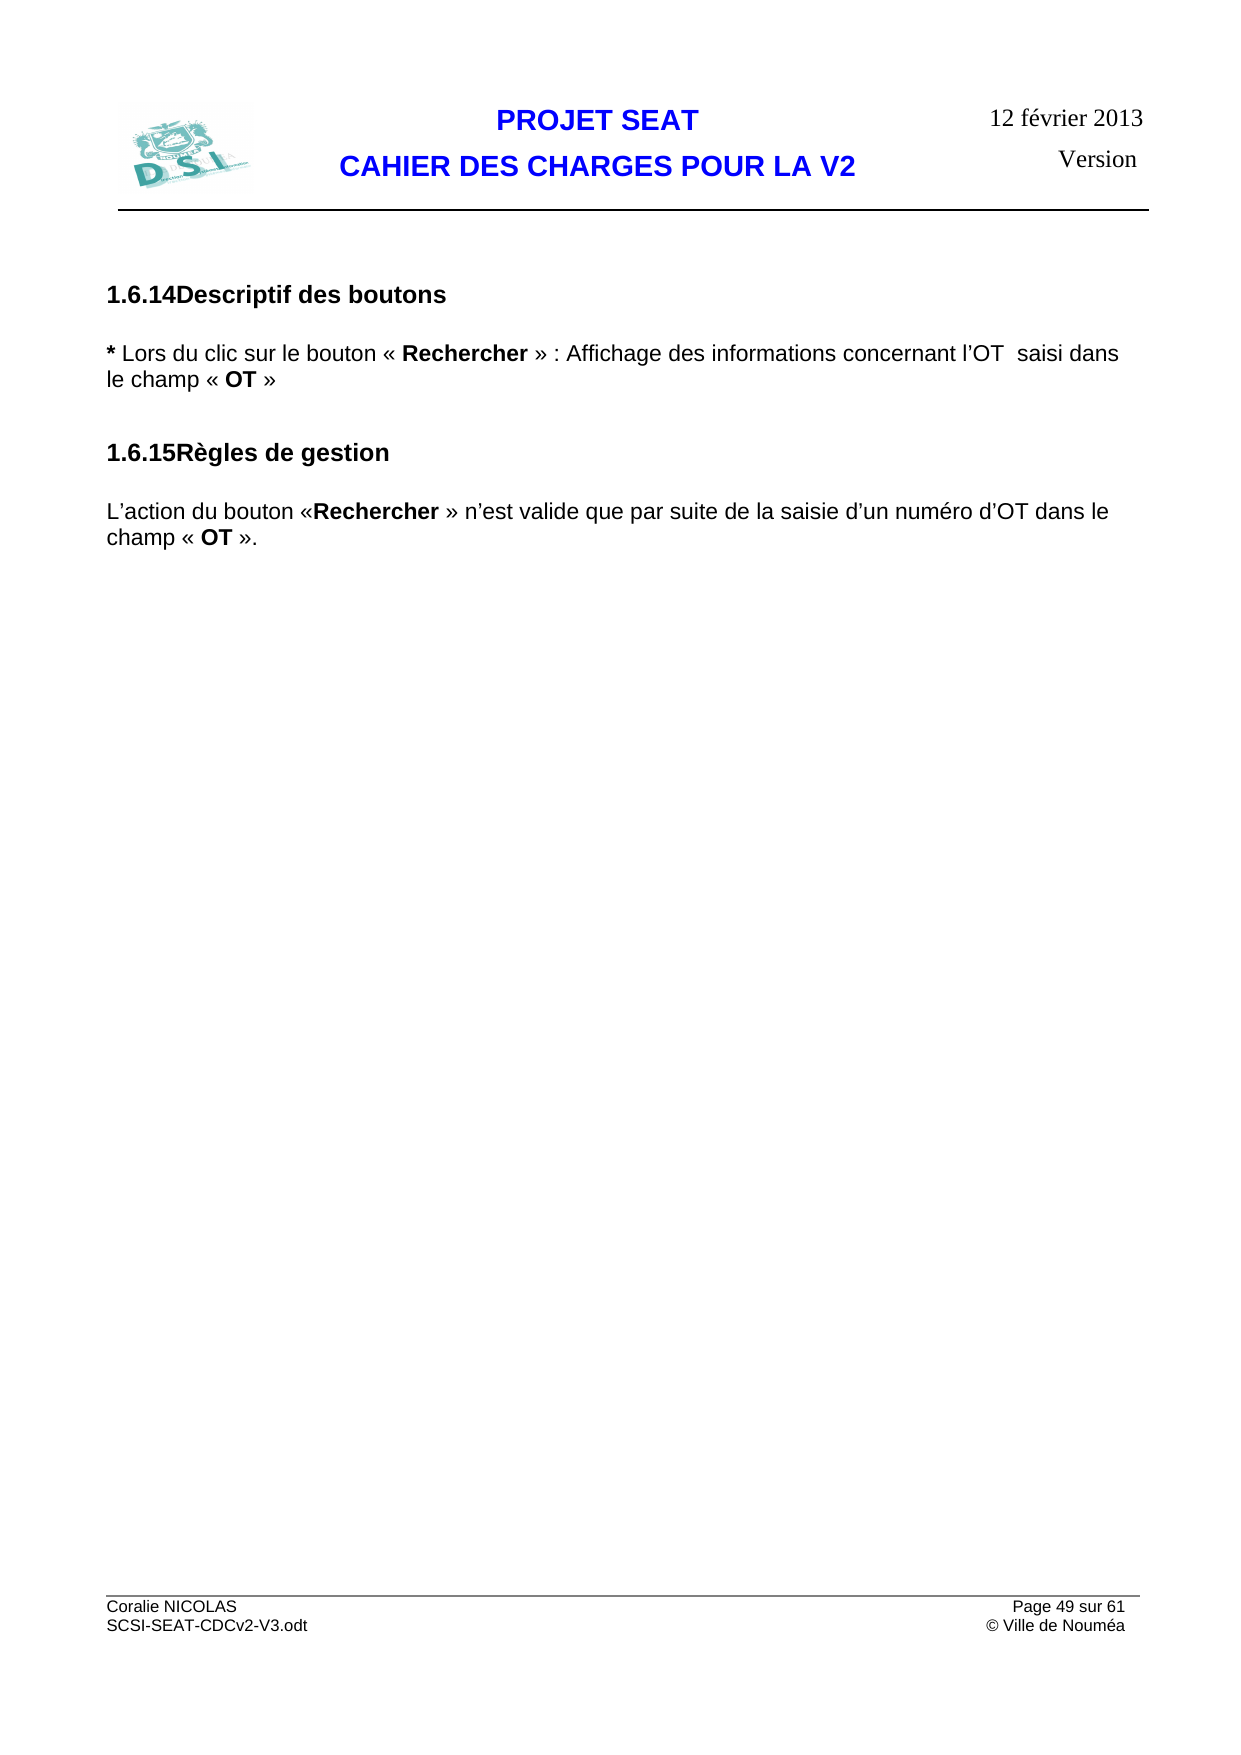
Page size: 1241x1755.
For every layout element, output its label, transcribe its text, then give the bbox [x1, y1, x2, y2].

text L’action du bouton «Rechercher » n’est valide que par suite de la saisie d’un numéro d’OT dans le champ « OT ». [106, 498, 1140, 550]
text * Lors du clic sur le bouton « Rechercher » : Affichage des informations concernant l’OT saisi dans le champ « OT » [106, 340, 1140, 393]
subtitle Règles de gestion [106, 438, 1140, 466]
subtitle Descriptif des boutons [106, 280, 1140, 309]
